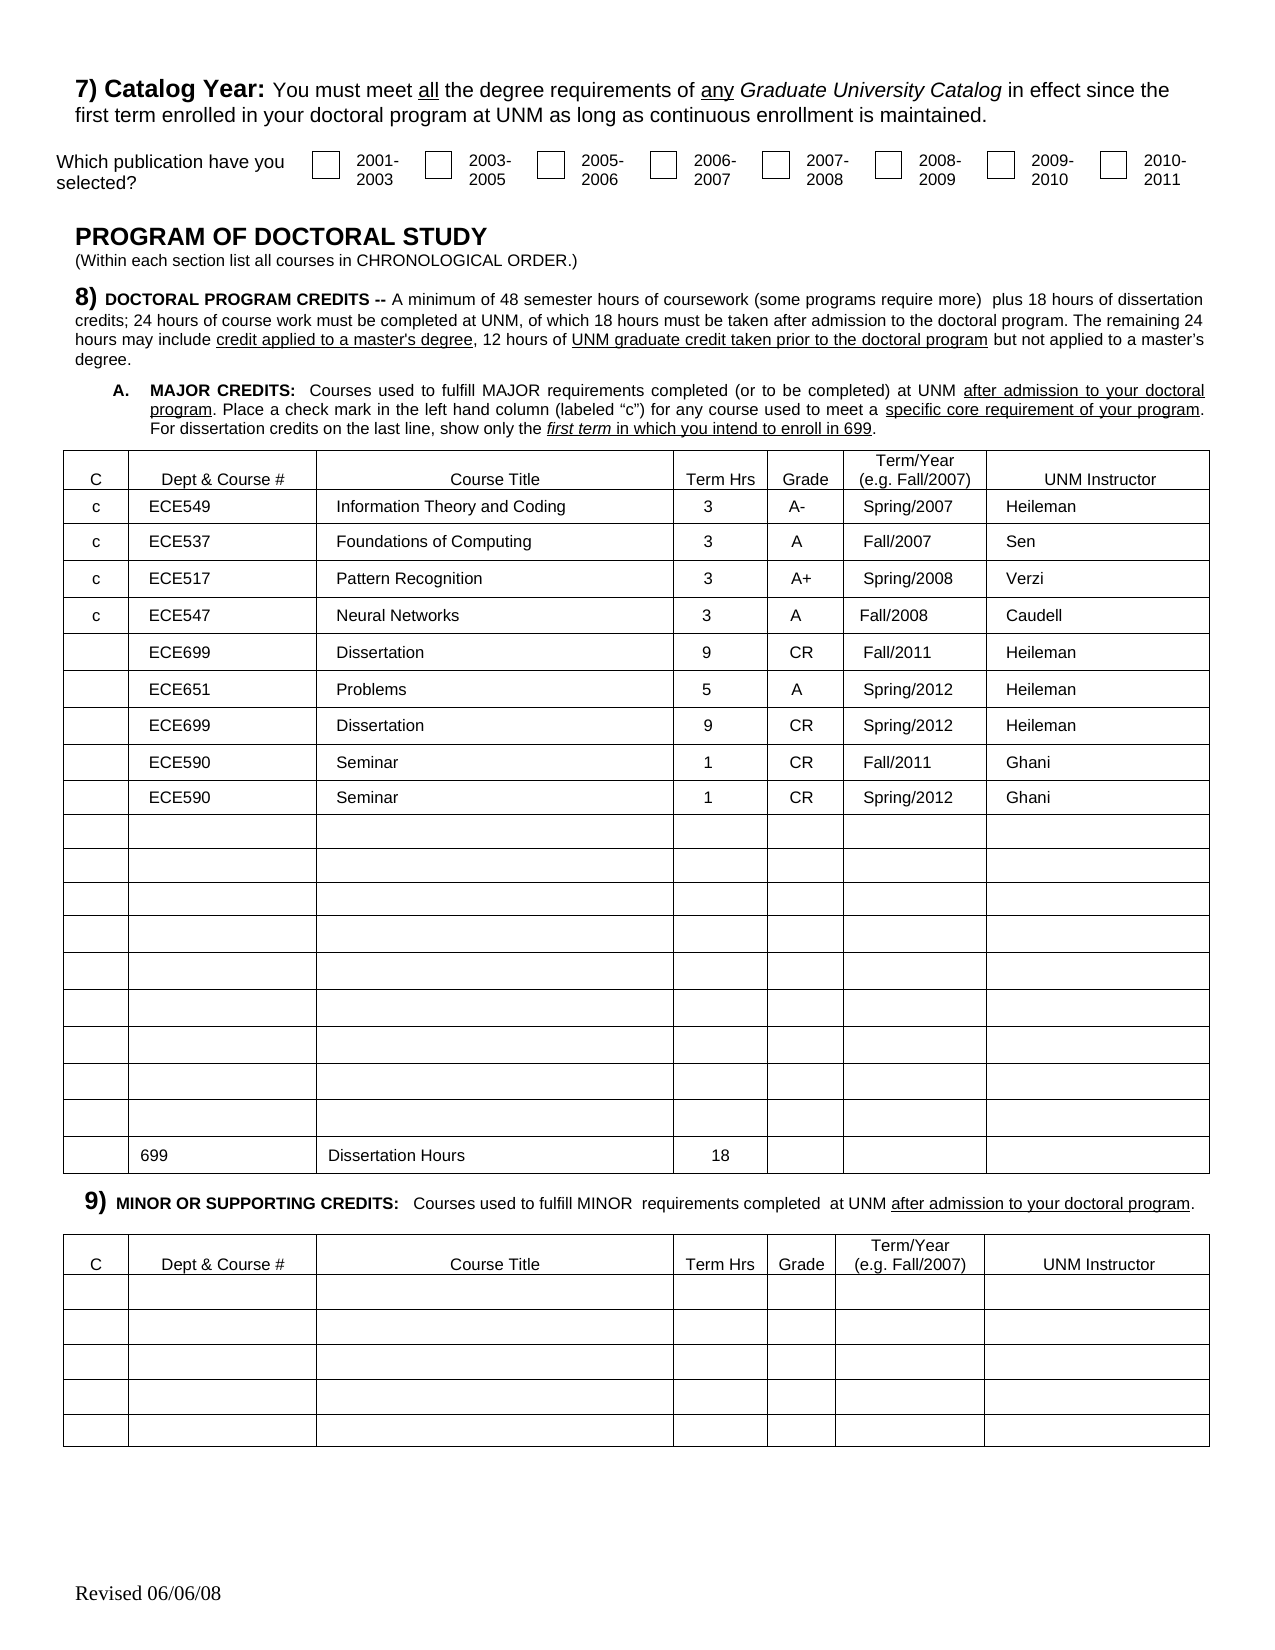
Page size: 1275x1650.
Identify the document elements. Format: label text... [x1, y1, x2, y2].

table_cell Heileman [987, 671, 1209, 707]
table_cell Heileman [987, 490, 1209, 523]
table_cell [64, 815, 128, 848]
table_cell 3 [674, 561, 767, 597]
table_header Grade [768, 1235, 835, 1274]
table_cell [674, 1275, 767, 1309]
table_cell [64, 781, 128, 814]
table_cell [64, 883, 128, 915]
table_cell Ghani [987, 745, 1209, 780]
table_header 2006- 2007 [683, 150, 750, 193]
table_cell [317, 1310, 673, 1344]
table_cell [64, 745, 128, 780]
table_cell [674, 815, 767, 848]
table_header 2010-2011 [1133, 150, 1200, 193]
table_header [413, 150, 457, 193]
table_cell 5 [674, 671, 767, 707]
table_cell Spring/2012 [844, 671, 986, 707]
table_cell Heileman [987, 634, 1209, 670]
table_cell [985, 1415, 1209, 1446]
table_cell [836, 1310, 984, 1344]
table_cell [844, 953, 986, 989]
table_header 2005- 2006 [570, 150, 637, 193]
table_cell 1 [674, 745, 767, 780]
table_cell [317, 1345, 673, 1379]
table_cell Foundations of Computing [317, 524, 673, 560]
table_cell [844, 815, 986, 848]
table_header [525, 150, 570, 193]
text 9) MINOR OR SUPPORTING CREDITS: Courses used to fulfill MINOR requirements completed at UNM after admission to your doctoral program. [75, 1186, 1204, 1215]
table_cell [64, 1064, 128, 1099]
table_cell [317, 953, 673, 989]
table_cell ECE547 [129, 598, 316, 633]
table_cell [836, 1415, 984, 1446]
table_cell [129, 1380, 316, 1414]
table_cell [129, 916, 316, 952]
table_header Dept & Course # [129, 1235, 316, 1274]
text (Within each section list all courses in CHRONOLOGICAL ORDER.) [75, 251, 1204, 270]
table_cell [768, 953, 843, 989]
table_header Term/Year (e.g. Fall/2007) [836, 1235, 984, 1274]
table_cell [317, 1415, 673, 1446]
table_cell [985, 1310, 1209, 1344]
text PROGRAM OF DOCTORAL STUDY [75, 222, 1204, 251]
table_cell [317, 1064, 673, 1099]
table_cell 3 [674, 598, 767, 633]
table_cell 3 [674, 524, 767, 560]
table_cell [129, 883, 316, 915]
table_cell [768, 1345, 835, 1379]
table_cell [674, 990, 767, 1026]
table_cell [844, 1027, 986, 1062]
table_cell [768, 883, 843, 915]
table_cell [836, 1345, 984, 1379]
table_cell [844, 1137, 986, 1173]
table_header Course Title [317, 1235, 673, 1274]
table_header UNM Instructor [985, 1235, 1209, 1274]
table_cell Neural Networks [317, 598, 673, 633]
table_cell CR [768, 708, 843, 744]
table_cell ECE590 [129, 745, 316, 780]
table_cell Pattern Recognition [317, 561, 673, 597]
table_cell [64, 1310, 128, 1344]
table_cell [674, 1310, 767, 1344]
table_cell [844, 1064, 986, 1099]
table_cell ECE537 [129, 524, 316, 560]
table_cell [768, 1027, 843, 1062]
table_header 2007- 2008 [795, 150, 862, 193]
table_cell [844, 1100, 986, 1136]
table_cell ECE699 [129, 708, 316, 744]
table_header 2008- 2009 [908, 150, 975, 193]
table_cell c [64, 524, 128, 560]
table_cell A [768, 524, 843, 560]
table_header Grade [768, 451, 843, 489]
table_cell [768, 1310, 835, 1344]
table_cell [987, 990, 1209, 1026]
table_cell [64, 1380, 128, 1414]
table_cell 18 [674, 1137, 767, 1173]
table_cell [129, 953, 316, 989]
table_cell [129, 849, 316, 882]
table_cell [64, 849, 128, 882]
table_cell [987, 1100, 1209, 1136]
table_header Term Hrs [674, 451, 767, 489]
table_cell [129, 1310, 316, 1344]
table_header [750, 150, 795, 193]
table_cell A [768, 598, 843, 633]
table_header C [64, 451, 128, 489]
table_cell [844, 849, 986, 882]
table_cell 699 [129, 1137, 316, 1173]
table_cell [987, 815, 1209, 848]
table_header [863, 150, 907, 193]
table_cell [317, 1275, 673, 1309]
table_cell Dissertation Hours [317, 1137, 673, 1173]
table_cell c [64, 561, 128, 597]
table_cell [987, 1137, 1209, 1173]
table_cell [674, 883, 767, 915]
table_header [638, 150, 682, 193]
table_header Course Title [317, 451, 673, 489]
table_cell Fall/2011 [844, 634, 986, 670]
table_cell [317, 815, 673, 848]
table_cell [129, 1415, 316, 1446]
table_cell A+ [768, 561, 843, 597]
table_header 2003- 2005 [458, 150, 525, 193]
table_cell Verzi [987, 561, 1209, 597]
table_cell 9 [674, 634, 767, 670]
table_cell CR [768, 634, 843, 670]
table_cell [674, 1027, 767, 1062]
table_cell [768, 1380, 835, 1414]
table_cell [985, 1380, 1209, 1414]
table_cell [317, 1027, 673, 1062]
table_cell Sen [987, 524, 1209, 560]
table_cell Spring/2012 [844, 708, 986, 744]
table_cell Ghani [987, 781, 1209, 814]
table_cell [64, 1100, 128, 1136]
table_cell [987, 953, 1209, 989]
table_cell CR [768, 745, 843, 780]
table_header Term/Year (e.g. Fall/2007) [844, 451, 986, 489]
table_cell [64, 953, 128, 989]
table_cell Fall/2011 [844, 745, 986, 780]
table_cell [768, 1275, 835, 1309]
table_cell 3 [674, 490, 767, 523]
table_cell [674, 1345, 767, 1379]
table_cell A [768, 671, 843, 707]
table_cell [64, 990, 128, 1026]
table_cell [987, 1064, 1209, 1099]
table_cell Caudell [987, 598, 1209, 633]
table_cell [768, 815, 843, 848]
table_cell Problems [317, 671, 673, 707]
table_cell Information Theory and Coding [317, 490, 673, 523]
table_cell [987, 883, 1209, 915]
table_cell Dissertation [317, 634, 673, 670]
table_cell [129, 815, 316, 848]
table_cell Heileman [987, 708, 1209, 744]
table_cell [317, 990, 673, 1026]
table_cell [768, 1415, 835, 1446]
table_cell [768, 1137, 843, 1173]
table_cell 9 [674, 708, 767, 744]
table_cell [844, 916, 986, 952]
table_cell [64, 1345, 128, 1379]
table_cell [768, 990, 843, 1026]
table_cell [64, 708, 128, 744]
table_cell ECE590 [129, 781, 316, 814]
table_cell [64, 916, 128, 952]
table_cell ECE549 [129, 490, 316, 523]
table_cell [64, 1137, 128, 1173]
table_header [975, 150, 1020, 193]
table_cell [129, 990, 316, 1026]
table_cell [129, 1027, 316, 1062]
table_cell [317, 1100, 673, 1136]
table_cell 1 [674, 781, 767, 814]
table_cell Fall/2008 [844, 598, 986, 633]
table_cell Seminar [317, 745, 673, 780]
table_cell [64, 1275, 128, 1309]
table_cell [768, 849, 843, 882]
table_cell [64, 1027, 128, 1062]
table_cell [317, 883, 673, 915]
text 7) Catalog Year: You must meet all the degree requirements of any Graduate University Catalog in effect since the first term enrolled in your doctoral program at UNM as long as continuous enrollment is maintained. [75, 74, 1204, 126]
table_cell Seminar [317, 781, 673, 814]
table_cell ECE517 [129, 561, 316, 597]
table_cell Fall/2007 [844, 524, 986, 560]
table_cell [64, 671, 128, 707]
table_cell [985, 1345, 1209, 1379]
table_cell [129, 1275, 316, 1309]
table_header Dept & Course # [129, 451, 316, 489]
table_header [300, 150, 345, 193]
table_header Term Hrs [674, 1235, 767, 1274]
text 8) DOCTORAL PROGRAM CREDITS -- A minimum of 48 semester hours of coursework (some programs require more) plus 18 hours of dissertation credits; 24 hours of course work must be completed at UNM, of which 18 hours must be taken after admission to the doctoral program. The remaining 24 hours may include credit applied to a master's degree, 12 hours of UNM graduate credit taken prior to the doctoral program but not applied to a master’s degree. [75, 282, 1204, 368]
table_header C [64, 1235, 128, 1274]
table_cell [836, 1275, 984, 1309]
table_cell [129, 1345, 316, 1379]
table_cell [317, 916, 673, 952]
table_cell [674, 1100, 767, 1136]
table_cell [844, 883, 986, 915]
table_cell [674, 916, 767, 952]
table_cell ECE651 [129, 671, 316, 707]
table_cell [674, 1064, 767, 1099]
table_cell c [64, 490, 128, 523]
table_cell [674, 1380, 767, 1414]
table_cell [844, 990, 986, 1026]
table_header 2009-2010 [1020, 150, 1087, 193]
table_cell [64, 634, 128, 670]
table_cell [768, 916, 843, 952]
table_cell [129, 1100, 316, 1136]
table_cell [768, 1064, 843, 1099]
table_cell A- [768, 490, 843, 523]
table_cell [317, 1380, 673, 1414]
table_cell [985, 1275, 1209, 1309]
table_cell [768, 1100, 843, 1136]
table_cell Spring/2007 [844, 490, 986, 523]
table_cell Spring/2008 [844, 561, 986, 597]
table_cell [674, 849, 767, 882]
table_cell CR [768, 781, 843, 814]
table_cell [987, 1027, 1209, 1062]
table_cell [317, 849, 673, 882]
table_cell Dissertation [317, 708, 673, 744]
table_cell [64, 1415, 128, 1446]
table_header UNM Instructor [987, 451, 1209, 489]
table_cell [674, 953, 767, 989]
table_cell Spring/2012 [844, 781, 986, 814]
table_cell ECE699 [129, 634, 316, 670]
table_cell [674, 1415, 767, 1446]
table_cell [987, 916, 1209, 952]
table_cell [987, 849, 1209, 882]
table_header 2001- 2003 [345, 150, 412, 193]
list MAJOR CREDITS: Courses used to fulfill MAJOR requirements completed (or to be completed) at UNM after admission to your doctoral program. Place a check mark in the left hand column (labeled “c”) for any course used to meet a specific core requirement of your program. For dissertation credits on the last line, show only the first term in which you intend to enroll in 699. [112, 380, 1204, 438]
table_header Which publication have you selected? [45, 150, 300, 193]
table_cell c [64, 598, 128, 633]
table_header [1088, 150, 1132, 193]
table_cell [129, 1064, 316, 1099]
table_cell [836, 1380, 984, 1414]
